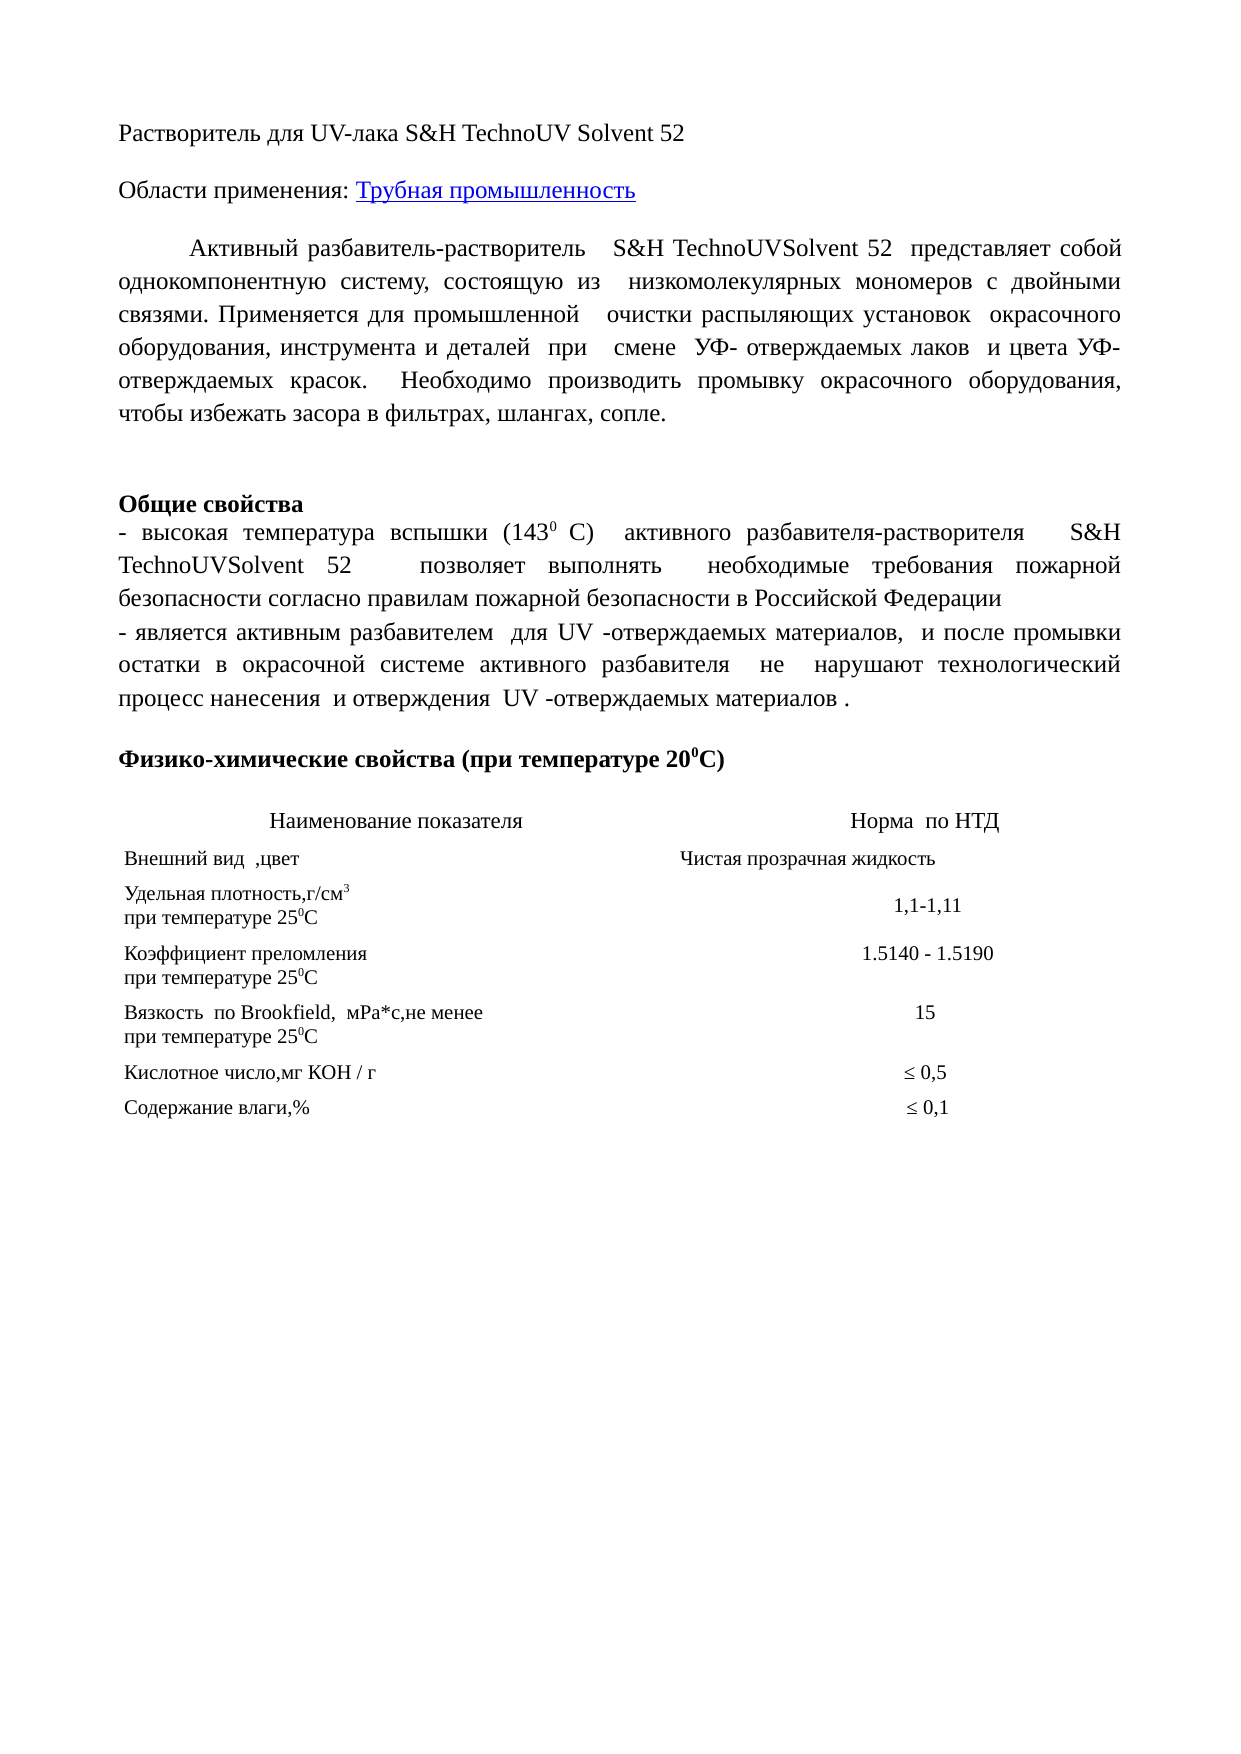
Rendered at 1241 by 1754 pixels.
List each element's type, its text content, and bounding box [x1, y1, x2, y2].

table_cell Кислотное число,мг КОН / г [118, 1054, 674, 1089]
table_cell Удельная плотность,г/см3 при температуре 250С [118, 875, 674, 935]
table_header Наименование показателя [118, 802, 674, 840]
table_cell 1,1-1,11 [674, 875, 1181, 935]
table_cell Содержание влаги,% [118, 1090, 674, 1125]
table_cell Вязкость по Brookfield, мРа*с,не менее при температуре 250С [118, 994, 674, 1054]
text Общие свойства [118, 489, 1122, 517]
text Активный разбавитель-растворитель S&H TechnoUVSolvent 52 представляет собой однокомпонентную систему, состоящую из низкомолекулярных мономеров с двойными связями. Применяется для промышленной очистки распыляющих установок окрасочного оборудования, инструмента и деталей при смене УФ- отверждаемых лаков и цвета УФ- отверждаемых красок. Необходимо производить промывку окрасочного оборудования, чтобы избежать засора в фильтрах, шлангах, сопле. [118, 233, 1122, 427]
text Области применения: Трубная промышленность [118, 176, 1122, 204]
table_header Норма по НТД [674, 802, 1181, 840]
table_cell Чистая прозрачная жидкость [674, 840, 1181, 875]
table_cell 15 [674, 994, 1181, 1054]
text Растворитeль для UV-лака S&H TechnoUV Solvent 52 [118, 118, 1122, 147]
table_cell ≤ 0,5 [674, 1054, 1181, 1089]
table_cell Коэффициент преломления при температуре 250С [118, 935, 674, 994]
text Физико-химические свойства (при температуре 200С) [118, 744, 1122, 773]
text - высокая температура вспышки (1430 С) активного разбавителя-растворителя S&H TechnoUVSolvent 52 позволяет выполнять необходимые требования пожарной безопасности согласно правилам пожарной безопасности в Российской Федерации [118, 517, 1122, 612]
text - является активным разбавителем для UV -отверждаемых материалов, и после промывки остатки в окрасочной системе активного разбавителя не нарушают технологический процесс нанесения и отверждения UV -отверждаемых материалов . [118, 617, 1122, 711]
table_cell Внешний вид ,цвет [118, 840, 674, 875]
table_cell ≤ 0,1 [674, 1090, 1181, 1125]
table_cell 1.5140 - 1.5190 [674, 935, 1181, 994]
